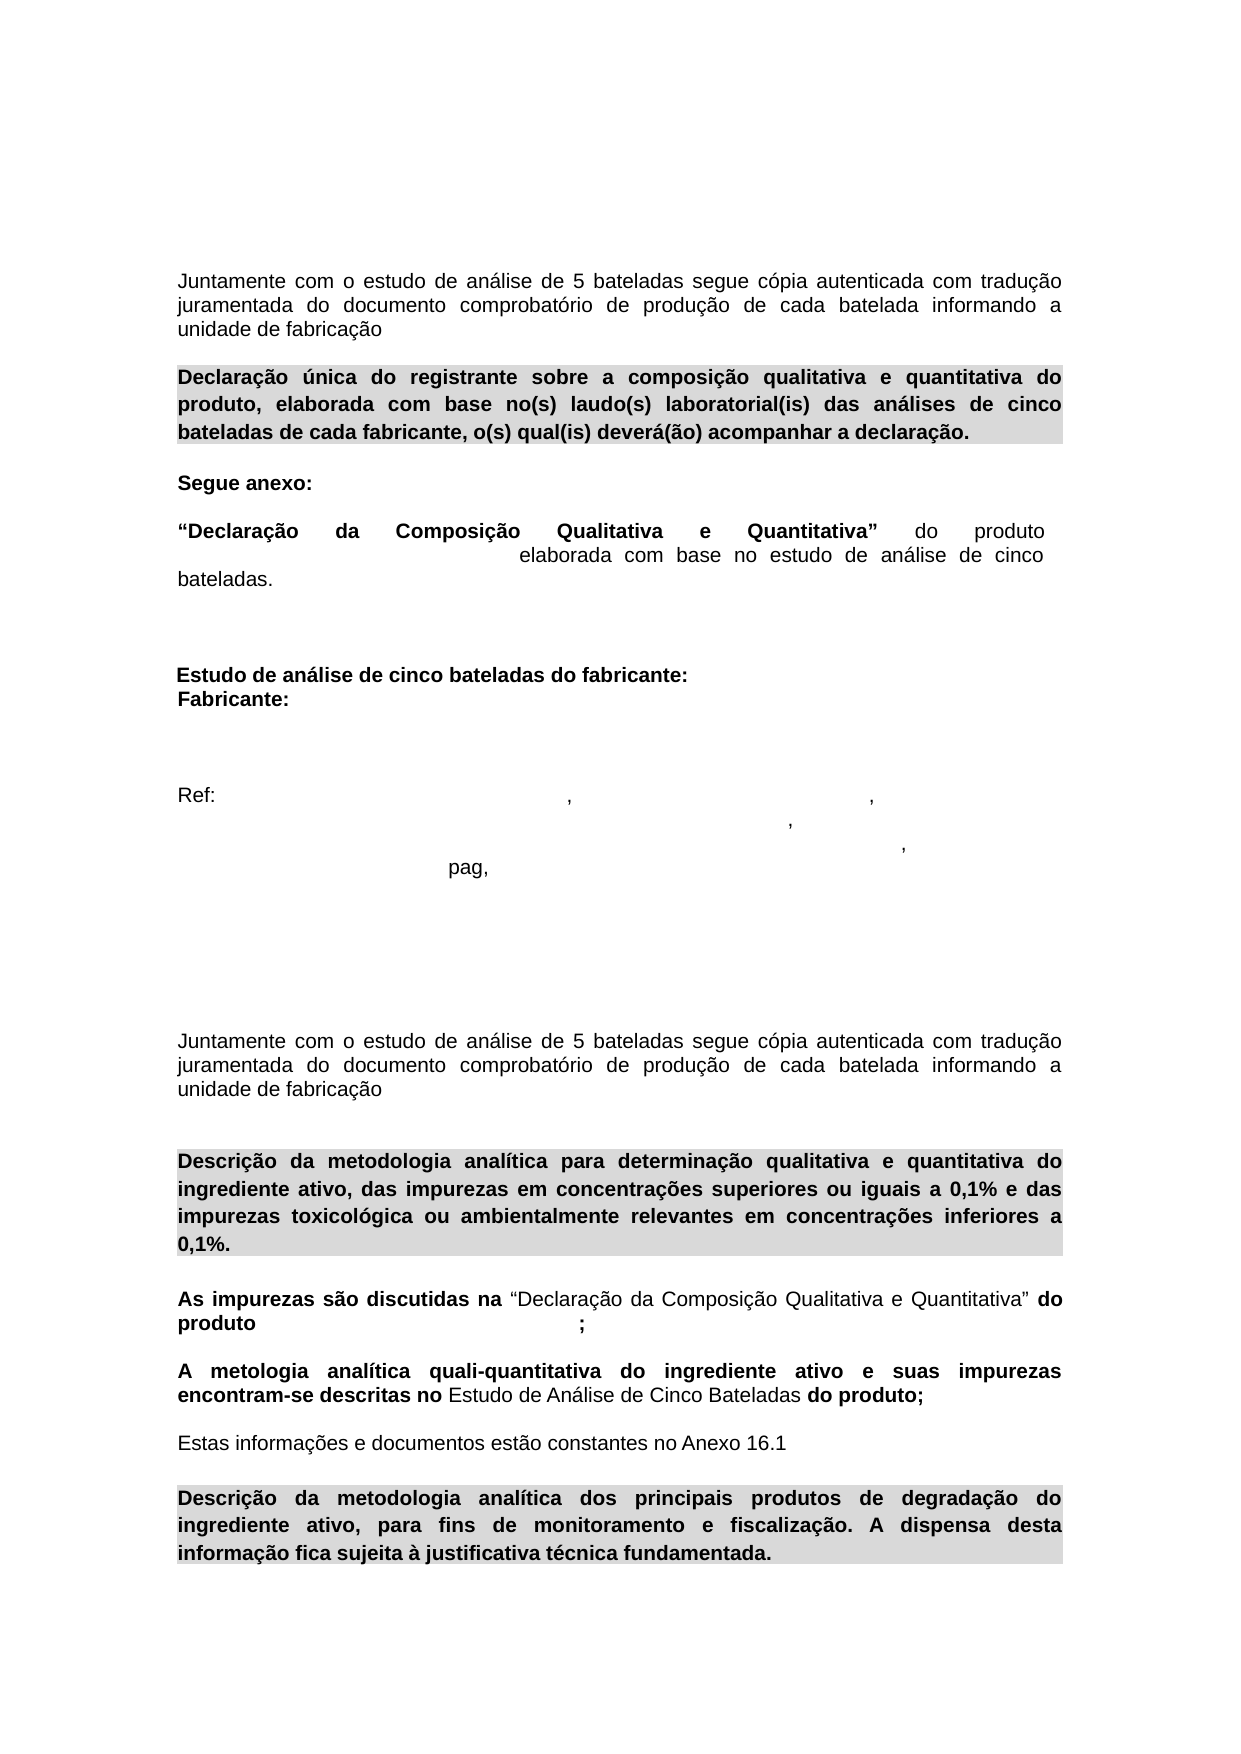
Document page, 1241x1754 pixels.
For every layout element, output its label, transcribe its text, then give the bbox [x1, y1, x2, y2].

list Juntamente com o estudo de análise de 5 bateladas segue cópia autenticada com tradução juramentada do documento comprobatório de produção de cada batelada informando a unidade de fabricação [177, 1029, 1063, 1101]
text <if test="study(o, 'Five-Batches', 'approved', manufacturer)"> [176, 711, 1063, 735]
text Segue anexo: [177, 471, 1045, 495]
text </for> [177, 926, 1063, 950]
text Estudo de análise de cinco bateladas do fabricante: [176, 663, 1063, 687]
list Juntamente com o estudo de análise de 5 bateladas segue cópia autenticada com tradução juramentada do documento comprobatório de produção de cada batelada informando a unidade de fabricação [177, 269, 1063, 341]
text Descrição da metodologia analítica para determinação qualitativa e quantitativa do ingrediente ativo, das impurezas em concentrações superiores ou iguais a 0,1% e das impurezas toxicológica ou ambientalmente relevantes em concentrações inferiores a 0,1%. [177, 1149, 1063, 1256]
text A metologia analítica quali-quantitativa do ingrediente ativo e suas impurezas encontram-se descritas no Estudo de Análise de Cinco Bateladas do produto; [177, 1358, 1063, 1406]
text </for> [177, 974, 1063, 998]
text As impurezas são discutidas na “Declaração da Composição Qualitativa e Quantitativa” do produto <o.technical_product_id.name>; [177, 1287, 1063, 1334]
text <for each="study in study(o, 'Five-Batches', 'approved', manufacturer)"> [176, 735, 1063, 759]
text “Declaração da Composição Qualitativa e Quantitativa” do produto <o.technical_product_id.name> elaborada com base no estudo de análise de cinco bateladas. [177, 519, 1045, 591]
text Ref: <study.reference>, <study.name>, <if test="study.laboratory_id"><study.laboratory_id.name></if>, <if test="study.director_author_id"><study.director_author_id.name></if>, <study.number_of_pages> pag, <if test="study.end_date"><formatLang(study.end_date, date=True)></if> [177, 783, 1063, 902]
text Declaração única do registrante sobre a composição qualitativa e quantitativa do produto, elaborada com base no(s) laudo(s) laboratorial(is) das análises de cinco bateladas de cada fabricante, o(s) qual(is) deverá(ão) acompanhar a declaração. [177, 365, 1063, 444]
text Estas informações e documentos estão constantes no Anexo 16.1 [177, 1430, 1063, 1454]
text <for each="manufacturer in partners(o, 'manufacturer')"> [177, 615, 1063, 639]
text Descrição da metodologia analítica dos principais produtos de degradação do ingrediente ativo, para fins de monitoramento e fiscalização. A dispensa desta informação fica sujeita à justificativa técnica fundamentada. [177, 1485, 1063, 1564]
list </if> [177, 950, 1063, 974]
text Fabricante: <manufacturer.name> [177, 687, 1045, 711]
